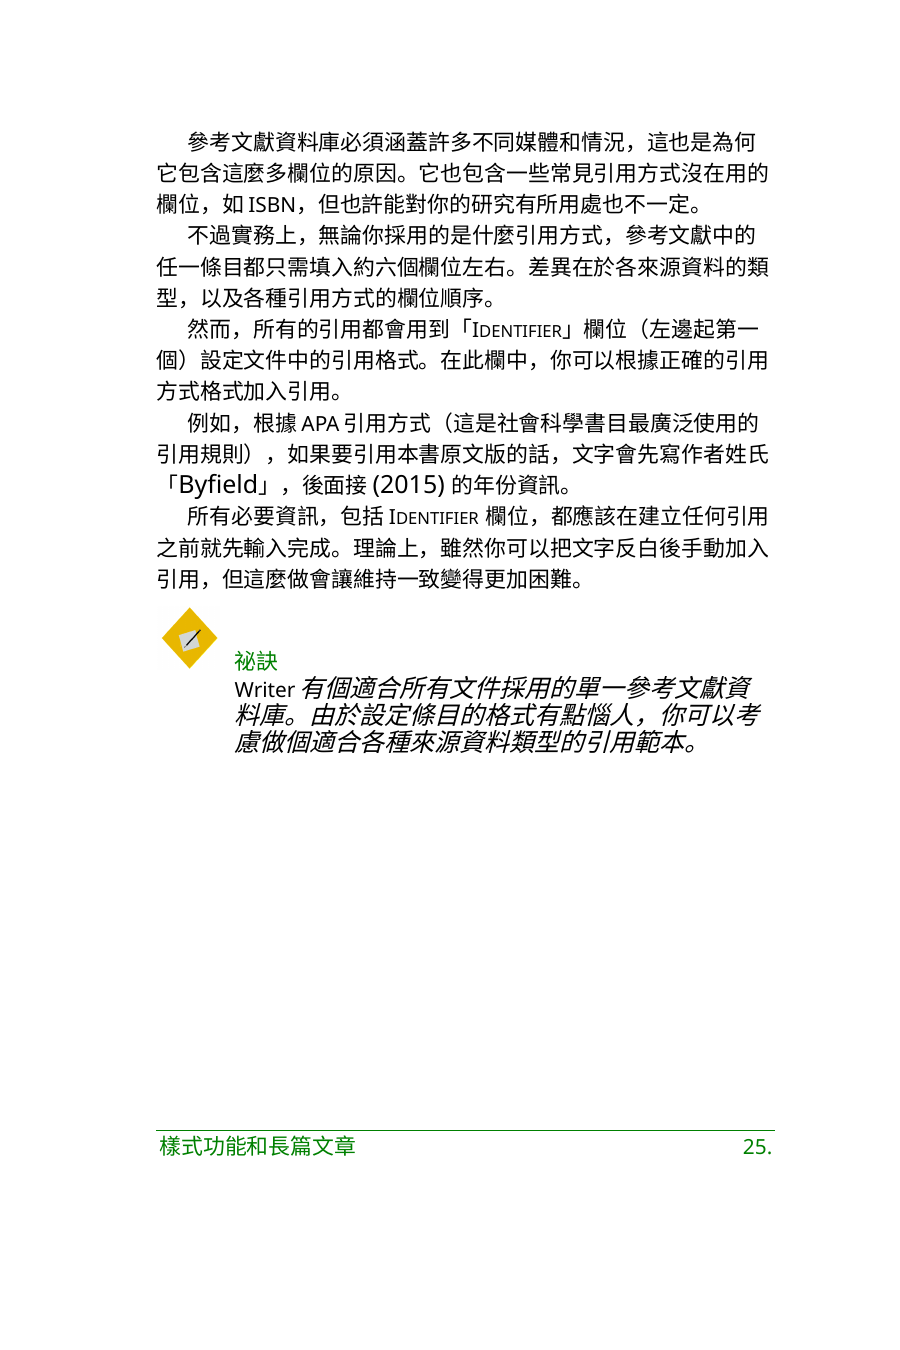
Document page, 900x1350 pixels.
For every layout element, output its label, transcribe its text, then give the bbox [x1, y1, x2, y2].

text 參考文獻資料庫必須涵蓋許多不同媒體和情況，這也是為何它包含這麼多欄位的原因。它也包含一些常見引用方式沒在用的欄位，如ISBN，但也許能對你的研究有所用處也不一定。 [156, 125, 775, 219]
list 祕訣 [156, 606, 775, 676]
text 然而，所有的引用都會用到「Identifier」欄位（左邊起第一個）設定文件中的引用格式。在此欄中，你可以根據正確的引用方式格式加入引用。 [156, 312, 775, 406]
text 不過實務上，無論你採用的是什麼引用方式，參考文獻中的任一條目都只需填入約六個欄位左右。差異在於各來源資料的類型，以及各種引用方式的欄位順序。 [156, 219, 775, 312]
text Writer有個適合所有文件採用的單一參考文獻資料庫。由於設定條目的格式有點惱人，你可以考慮做個適合各種來源資料類型的引用範本。 [234, 676, 775, 757]
text 所有必要資訊，包括Identifier 欄位，都應該在建立任何引用之前就先輸入完成。理論上，雖然你可以把文字反白後手動加入引用，但這麼做會讓維持一致變得更加困難。 [156, 500, 775, 594]
text 例如，根據APA引用方式（這是社會科學書目最廣泛使用的引用規則），如果要引用本書原文版的話，文字會先寫作者姓氏「Byfield」，後面接 (2015) 的年份資訊。 [156, 406, 775, 500]
picture [157, 606, 220, 670]
